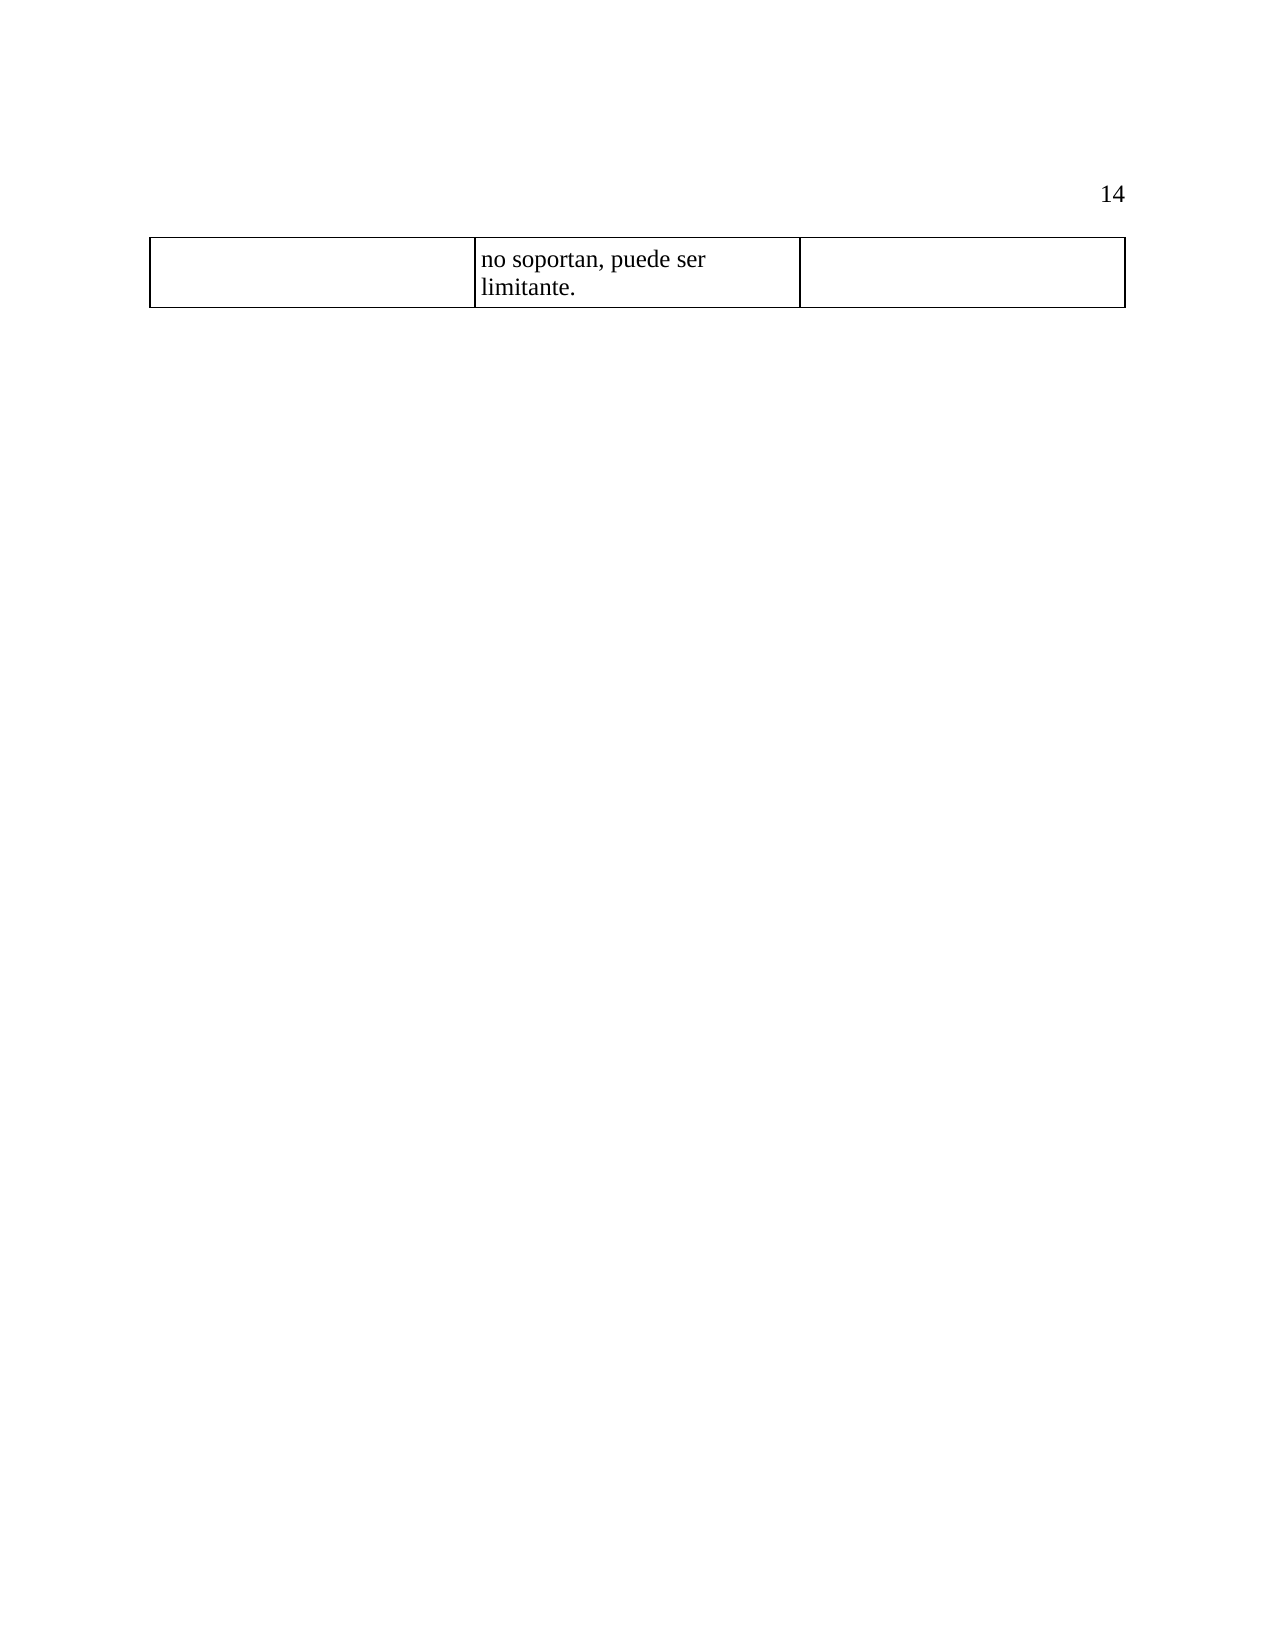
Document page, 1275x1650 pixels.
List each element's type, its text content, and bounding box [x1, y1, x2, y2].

table_cell [801, 238, 1124, 307]
table_cell no soportan, puede ser limitante. [476, 238, 799, 307]
table_cell [151, 238, 474, 307]
